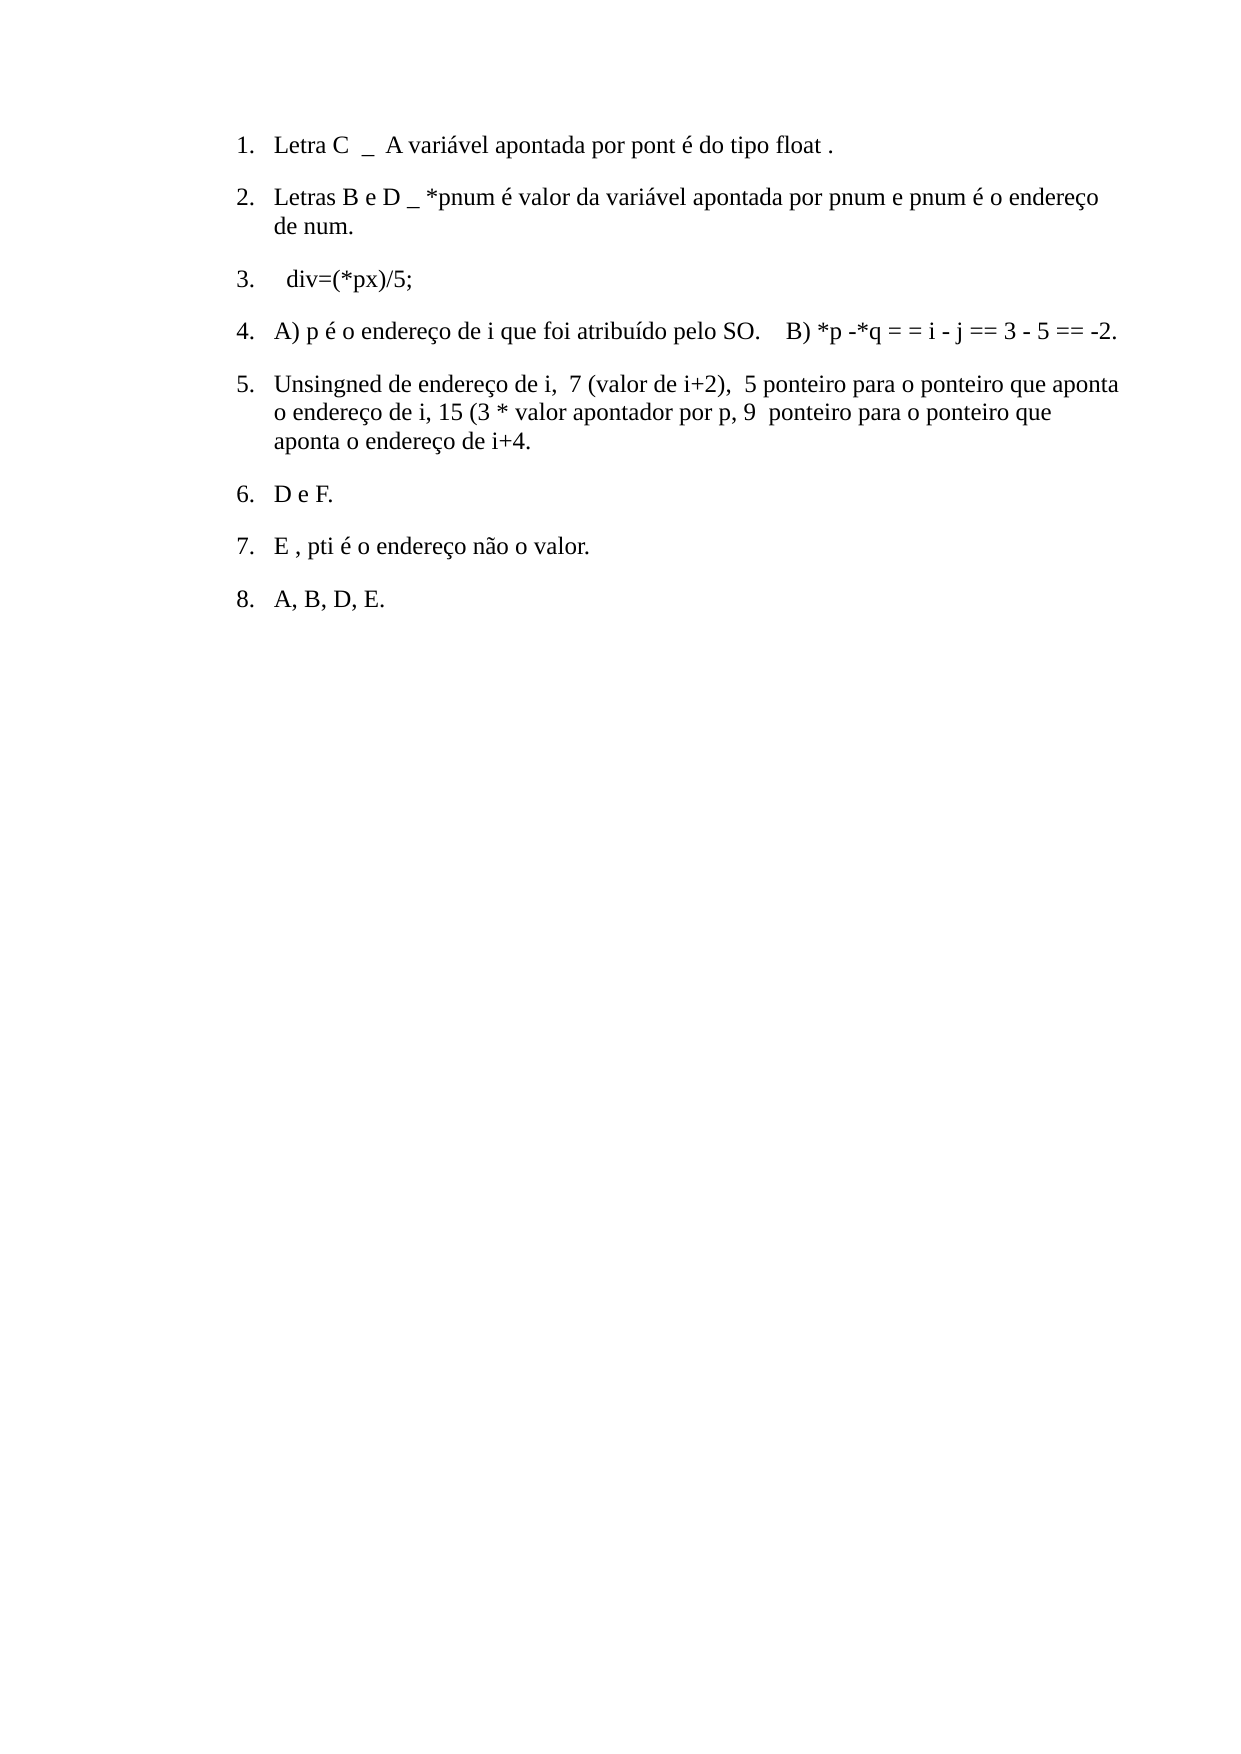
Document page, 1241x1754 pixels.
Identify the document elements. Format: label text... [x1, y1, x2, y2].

list A, B, D, E. [236, 584, 1122, 612]
list div=(*px)/5; [236, 264, 1122, 292]
list Letra C _ A variável apontada por pont é do tipo float . [236, 130, 1122, 159]
list A) p é o endereço de i que foi atribuído pelo SO. B) *p -*q = = i - j == 3 - 5 == -2. [236, 316, 1122, 345]
list Letras B e D _ *pnum é valor da variável apontada por pnum e pnum é o endereço de num. [236, 182, 1122, 240]
list E , pti é o endereço não o valor. [236, 531, 1122, 560]
list D e F. [236, 479, 1122, 507]
list Unsingned de endereço de i, 7 (valor de i+2), 5 ponteiro para o ponteiro que aponta o endereço de i, 15 (3 * valor apontador por p, 9 ponteiro para o ponteiro que aponta o endereço de i+4. [236, 369, 1122, 455]
